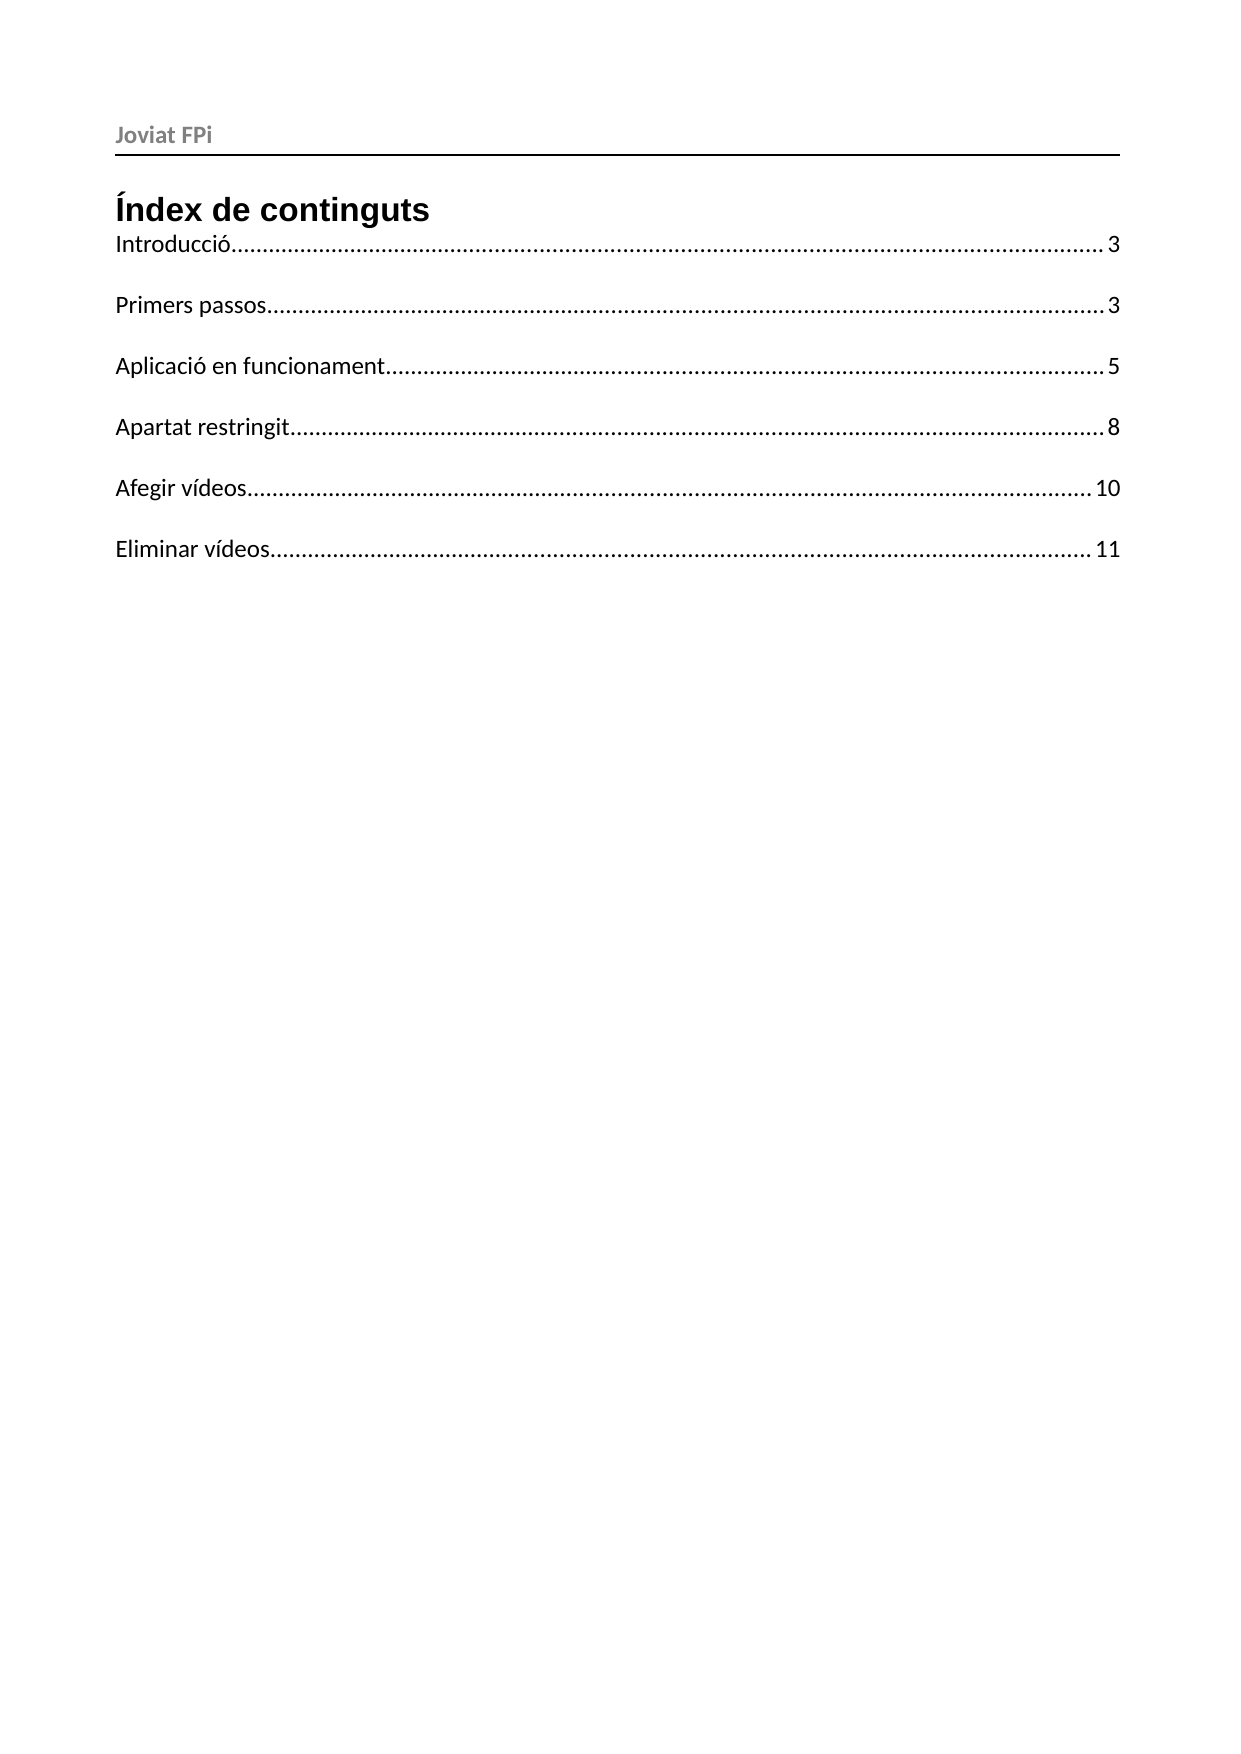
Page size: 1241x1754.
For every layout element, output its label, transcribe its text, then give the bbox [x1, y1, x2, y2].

text Afegir vídeos 10 [115, 472, 1120, 503]
subtitle Índex de continguts [115, 190, 1120, 228]
text Apartat restringit 8 [115, 411, 1120, 442]
text Primers passos 3 [115, 289, 1120, 320]
text Introducció 3 [115, 228, 1120, 259]
text Aplicació en funcionament 5 [115, 350, 1120, 381]
text Eliminar vídeos 11 [115, 533, 1120, 564]
